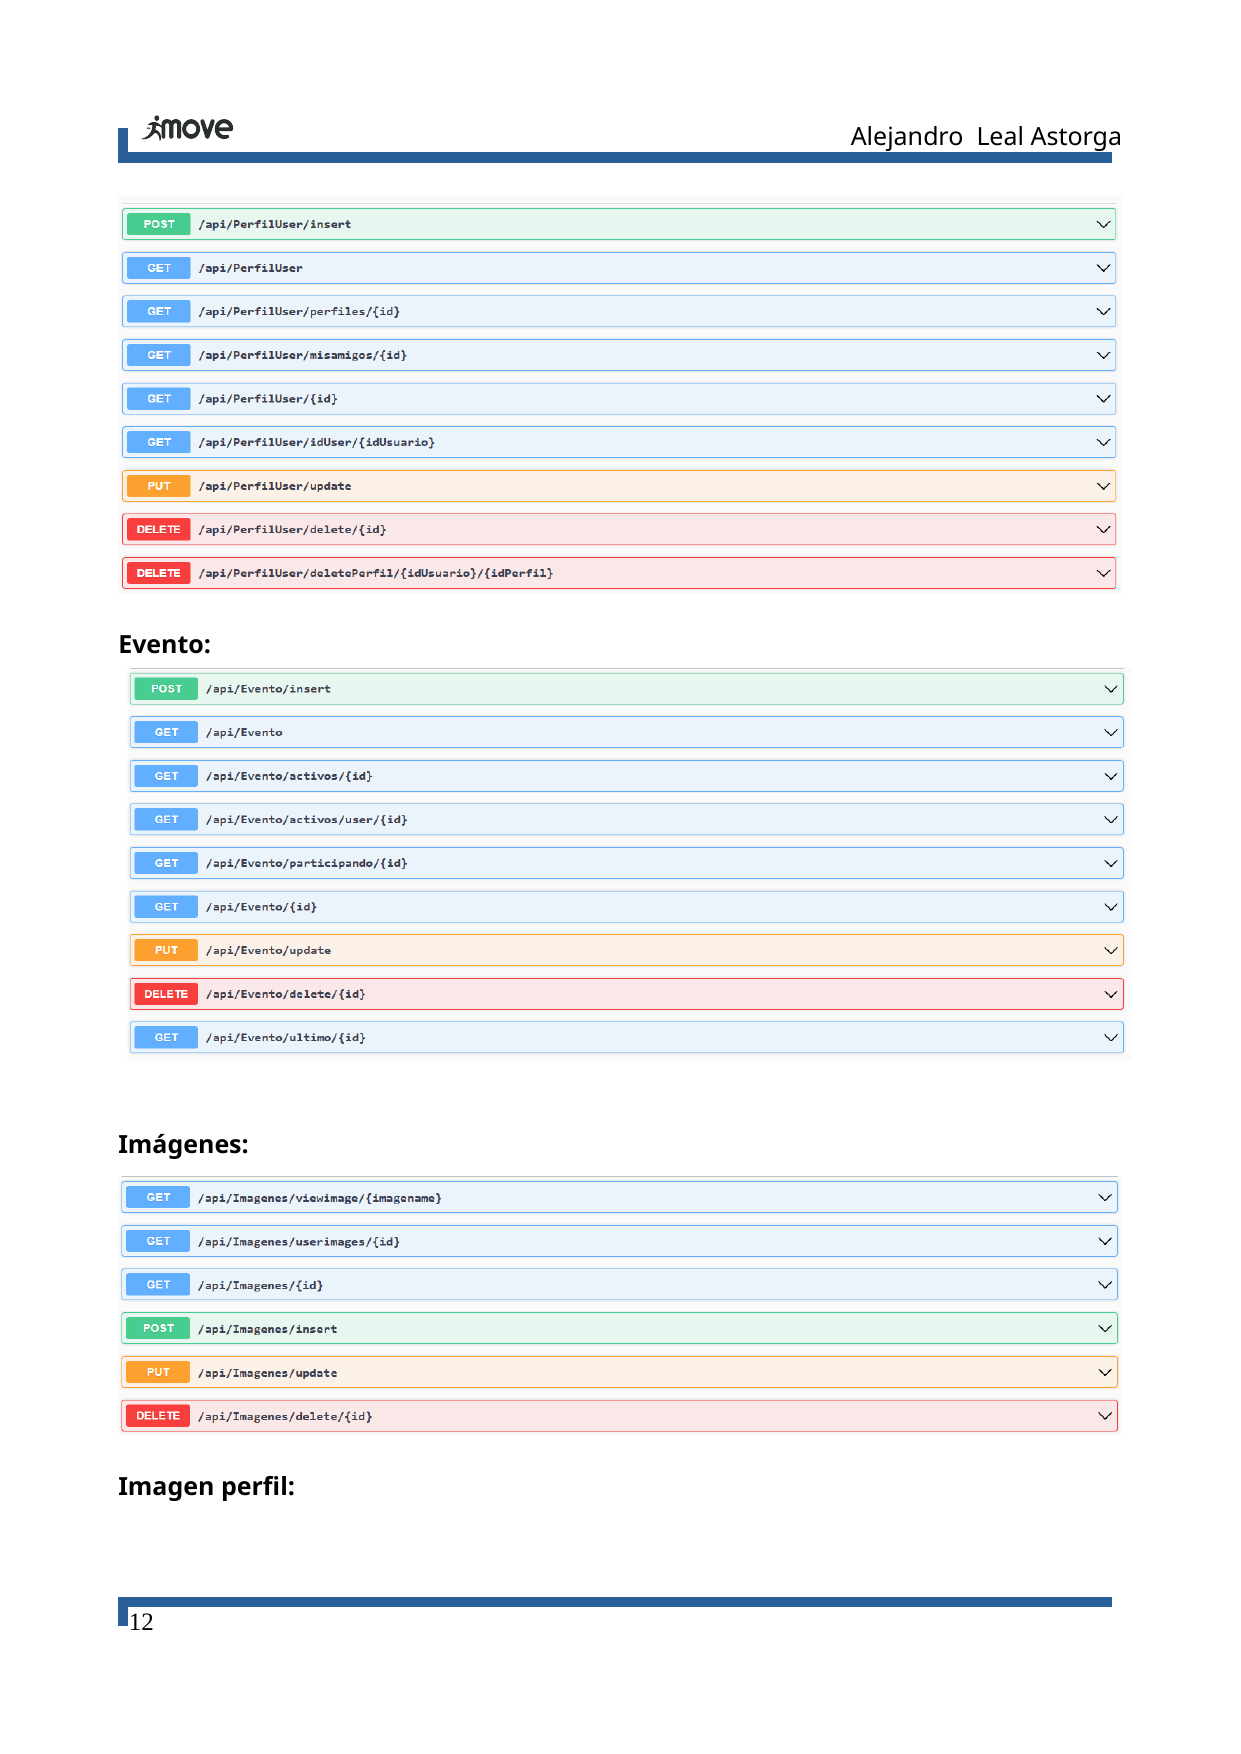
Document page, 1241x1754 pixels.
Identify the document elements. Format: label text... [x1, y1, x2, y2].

text Evento: [118, 627, 1122, 661]
picture [140, 113, 234, 141]
picture [118, 196, 1123, 594]
picture [127, 667, 1132, 1060]
text Imagen perfil: [118, 1468, 1122, 1502]
picture [118, 1176, 1123, 1435]
text Imágenes: [118, 1127, 1122, 1161]
